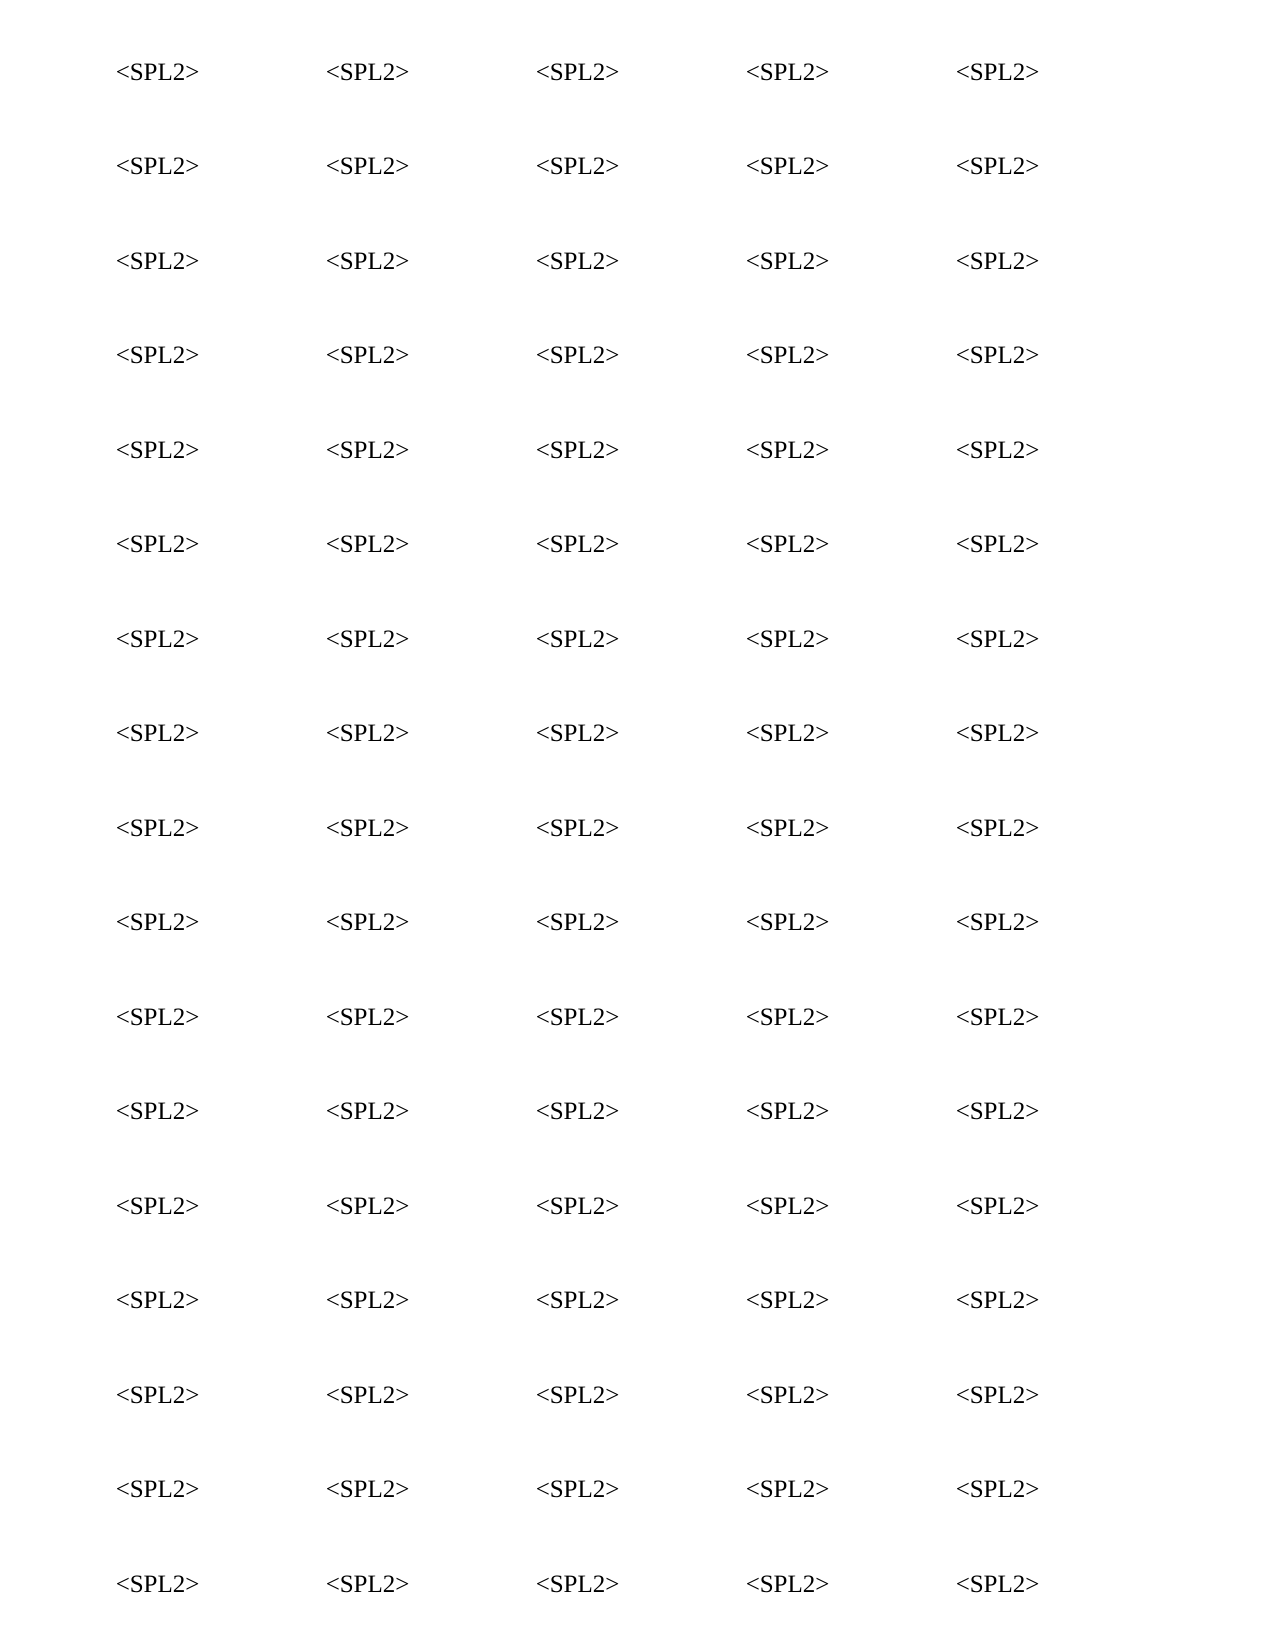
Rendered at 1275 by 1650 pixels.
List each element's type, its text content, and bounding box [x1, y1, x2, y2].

text <SPL2> [956, 813, 1147, 842]
text <SPL2> [326, 529, 517, 558]
text <SPL2> [116, 1191, 307, 1219]
text <SPL2> [956, 1191, 1147, 1219]
text <SPL2> [326, 57, 517, 86]
text <SPL2> [536, 624, 727, 653]
text <SPL2> [326, 435, 517, 464]
text <SPL2> [956, 907, 1147, 936]
text <SPL2> [536, 1474, 727, 1503]
text <SPL2> [536, 1380, 727, 1408]
text <SPL2> [326, 1380, 517, 1408]
text <SPL2> [116, 1380, 307, 1408]
text <SPL2> [536, 151, 727, 180]
text <SPL2> [116, 151, 307, 180]
text <SPL2> [116, 57, 307, 86]
text <SPL2> [536, 340, 727, 369]
text <SPL2> [746, 151, 937, 180]
text <SPL2> [746, 624, 937, 653]
text <SPL2> [746, 813, 937, 842]
text <SPL2> [116, 907, 307, 936]
text <SPL2> [956, 718, 1147, 747]
text <SPL2> [746, 718, 937, 747]
text <SPL2> [956, 1096, 1147, 1125]
text <SPL2> [536, 1191, 727, 1219]
text <SPL2> [116, 246, 307, 275]
text <SPL2> [326, 718, 517, 747]
text <SPL2> [956, 340, 1147, 369]
text <SPL2> [956, 1285, 1147, 1314]
text <SPL2> [326, 1285, 517, 1314]
text <SPL2> [536, 718, 727, 747]
text <SPL2> [956, 529, 1147, 558]
text <SPL2> [326, 907, 517, 936]
text <SPL2> [746, 435, 937, 464]
text <SPL2> [956, 246, 1147, 275]
text <SPL2> [536, 907, 727, 936]
text <SPL2> [116, 813, 307, 842]
text <SPL2> [956, 57, 1147, 86]
text <SPL2> [536, 57, 727, 86]
text <SPL2> [536, 1096, 727, 1125]
text <SPL2> [746, 1285, 937, 1314]
text <SPL2> [956, 1002, 1147, 1031]
text <SPL2> [116, 435, 307, 464]
text <SPL2> [116, 624, 307, 653]
text <SPL2> [746, 1474, 937, 1503]
text <SPL2> [326, 813, 517, 842]
text <SPL2> [536, 246, 727, 275]
text <SPL2> [116, 1285, 307, 1314]
text <SPL2> [746, 1096, 937, 1125]
text <SPL2> [956, 1569, 1147, 1597]
text <SPL2> [116, 1096, 307, 1125]
text <SPL2> [326, 1002, 517, 1031]
text <SPL2> [326, 624, 517, 653]
text <SPL2> [956, 435, 1147, 464]
text <SPL2> [746, 340, 937, 369]
text <SPL2> [536, 435, 727, 464]
text <SPL2> [536, 1285, 727, 1314]
text <SPL2> [116, 1569, 307, 1597]
text <SPL2> [536, 1569, 727, 1597]
text <SPL2> [956, 1380, 1147, 1408]
text <SPL2> [326, 151, 517, 180]
text <SPL2> [536, 813, 727, 842]
text <SPL2> [956, 1474, 1147, 1503]
text <SPL2> [326, 1191, 517, 1219]
text <SPL2> [746, 246, 937, 275]
text <SPL2> [536, 1002, 727, 1031]
text <SPL2> [116, 1474, 307, 1503]
text <SPL2> [326, 1474, 517, 1503]
text <SPL2> [116, 529, 307, 558]
text <SPL2> [956, 624, 1147, 653]
text <SPL2> [116, 1002, 307, 1031]
text <SPL2> [746, 1191, 937, 1219]
text <SPL2> [326, 1096, 517, 1125]
text <SPL2> [746, 907, 937, 936]
text <SPL2> [746, 1002, 937, 1031]
text <SPL2> [326, 246, 517, 275]
text <SPL2> [536, 529, 727, 558]
text <SPL2> [746, 1380, 937, 1408]
text <SPL2> [326, 1569, 517, 1597]
text <SPL2> [746, 1569, 937, 1597]
text <SPL2> [326, 340, 517, 369]
text <SPL2> [116, 718, 307, 747]
text <SPL2> [746, 529, 937, 558]
text <SPL2> [116, 340, 307, 369]
text <SPL2> [956, 151, 1147, 180]
text <SPL2> [746, 57, 937, 86]
